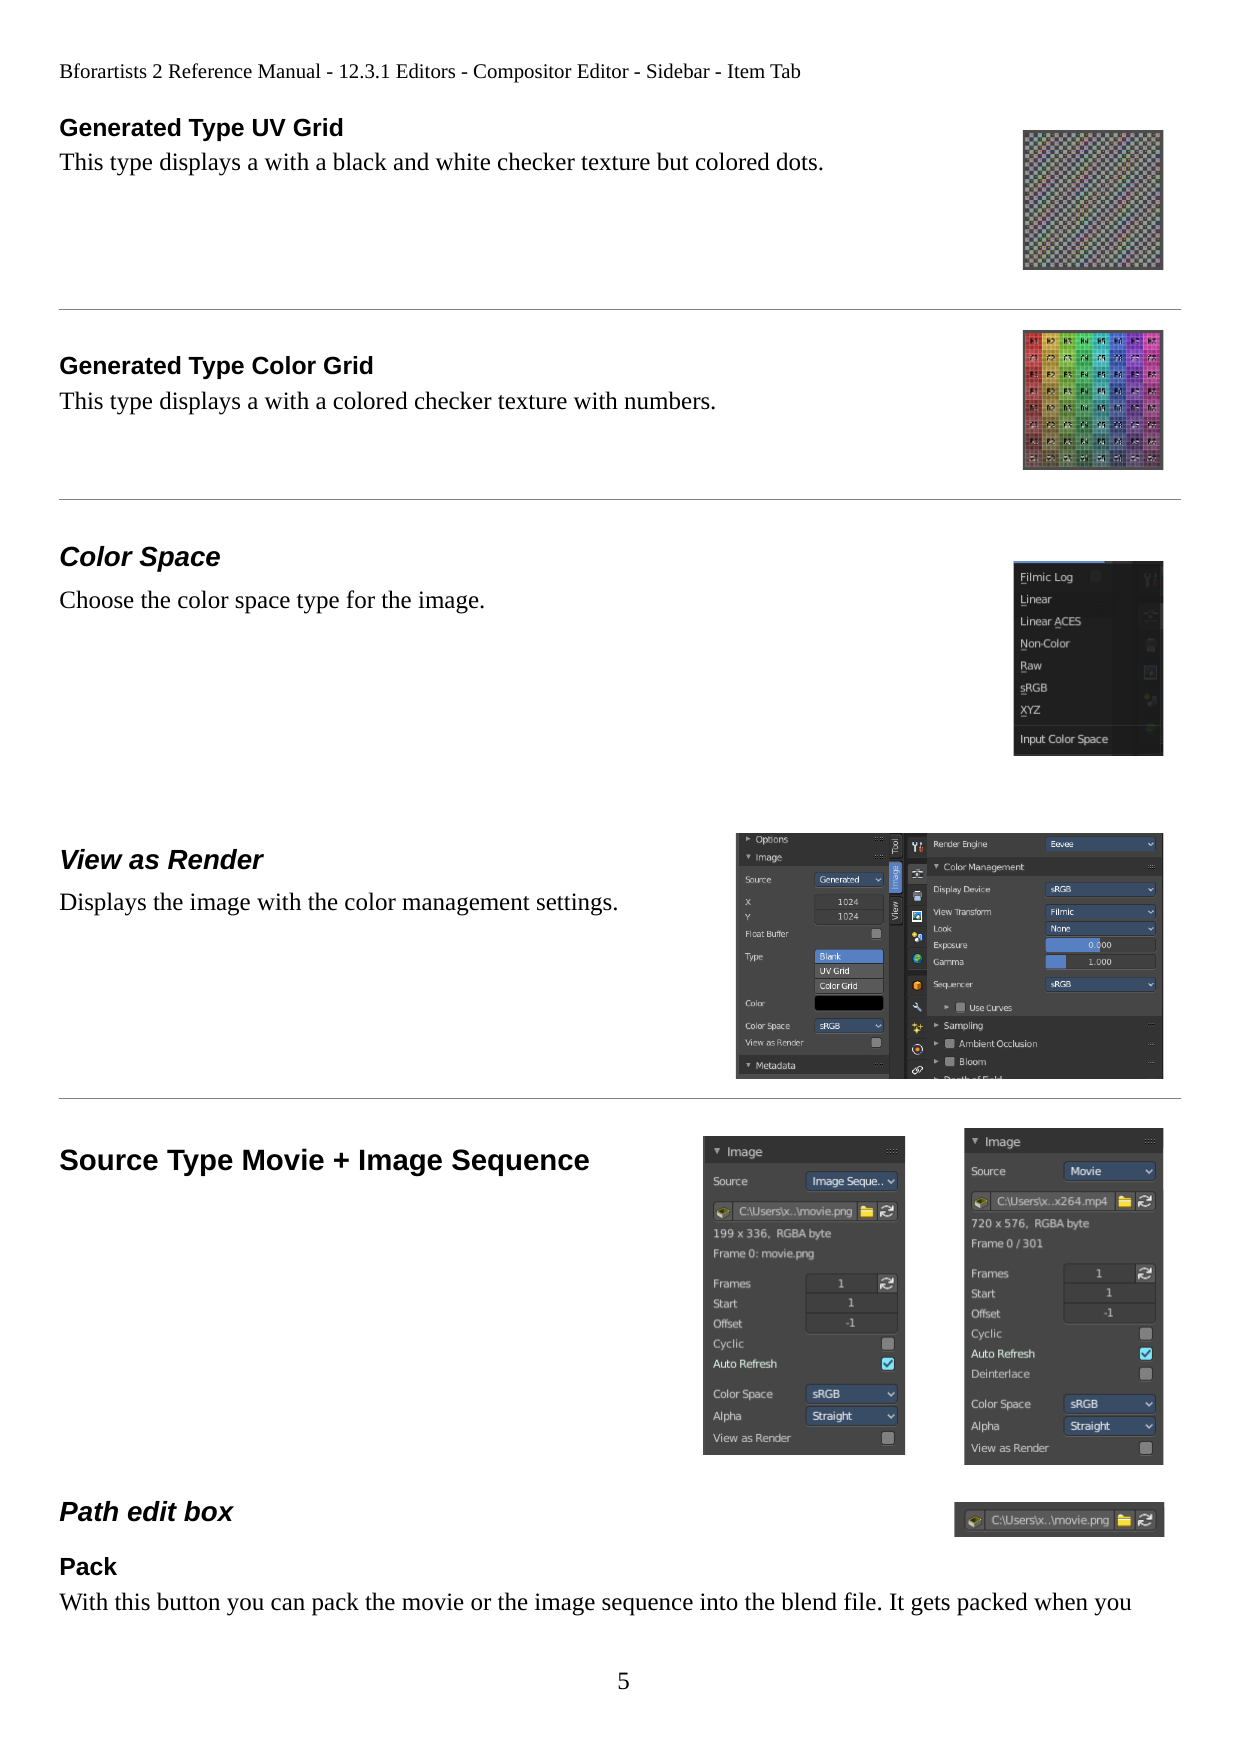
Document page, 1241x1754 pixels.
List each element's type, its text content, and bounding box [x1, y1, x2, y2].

subtitle View as Render [59, 843, 735, 875]
text With this button you can pack the movie or the image sequence into the blend file. It gets packed when you [59, 1587, 1181, 1616]
subtitle [905, 1142, 964, 1176]
subtitle Color Space [59, 541, 1181, 573]
subtitle [1164, 843, 1181, 875]
picture [954, 1502, 1165, 1537]
subtitle Generated Type UV Grid [59, 113, 1181, 141]
picture [1022, 330, 1164, 470]
picture [964, 1128, 1164, 1465]
text Choose the color space type for the image. [59, 585, 1013, 614]
text Displays the image with the color management settings. [59, 887, 735, 916]
subtitle Source Type Movie + Image Sequence [59, 1142, 703, 1176]
text This type displays a with a black and white checker texture but colored dots. [59, 147, 1022, 176]
text This type displays a with a colored checker texture with numbers. [59, 386, 1022, 415]
picture [735, 833, 1164, 1079]
subtitle Path edit box [59, 1496, 1181, 1527]
subtitle Generated Type Color Grid [59, 351, 1022, 380]
picture [703, 1136, 905, 1455]
subtitle Pack [59, 1552, 1181, 1581]
picture [1013, 561, 1164, 756]
picture [1022, 130, 1164, 270]
